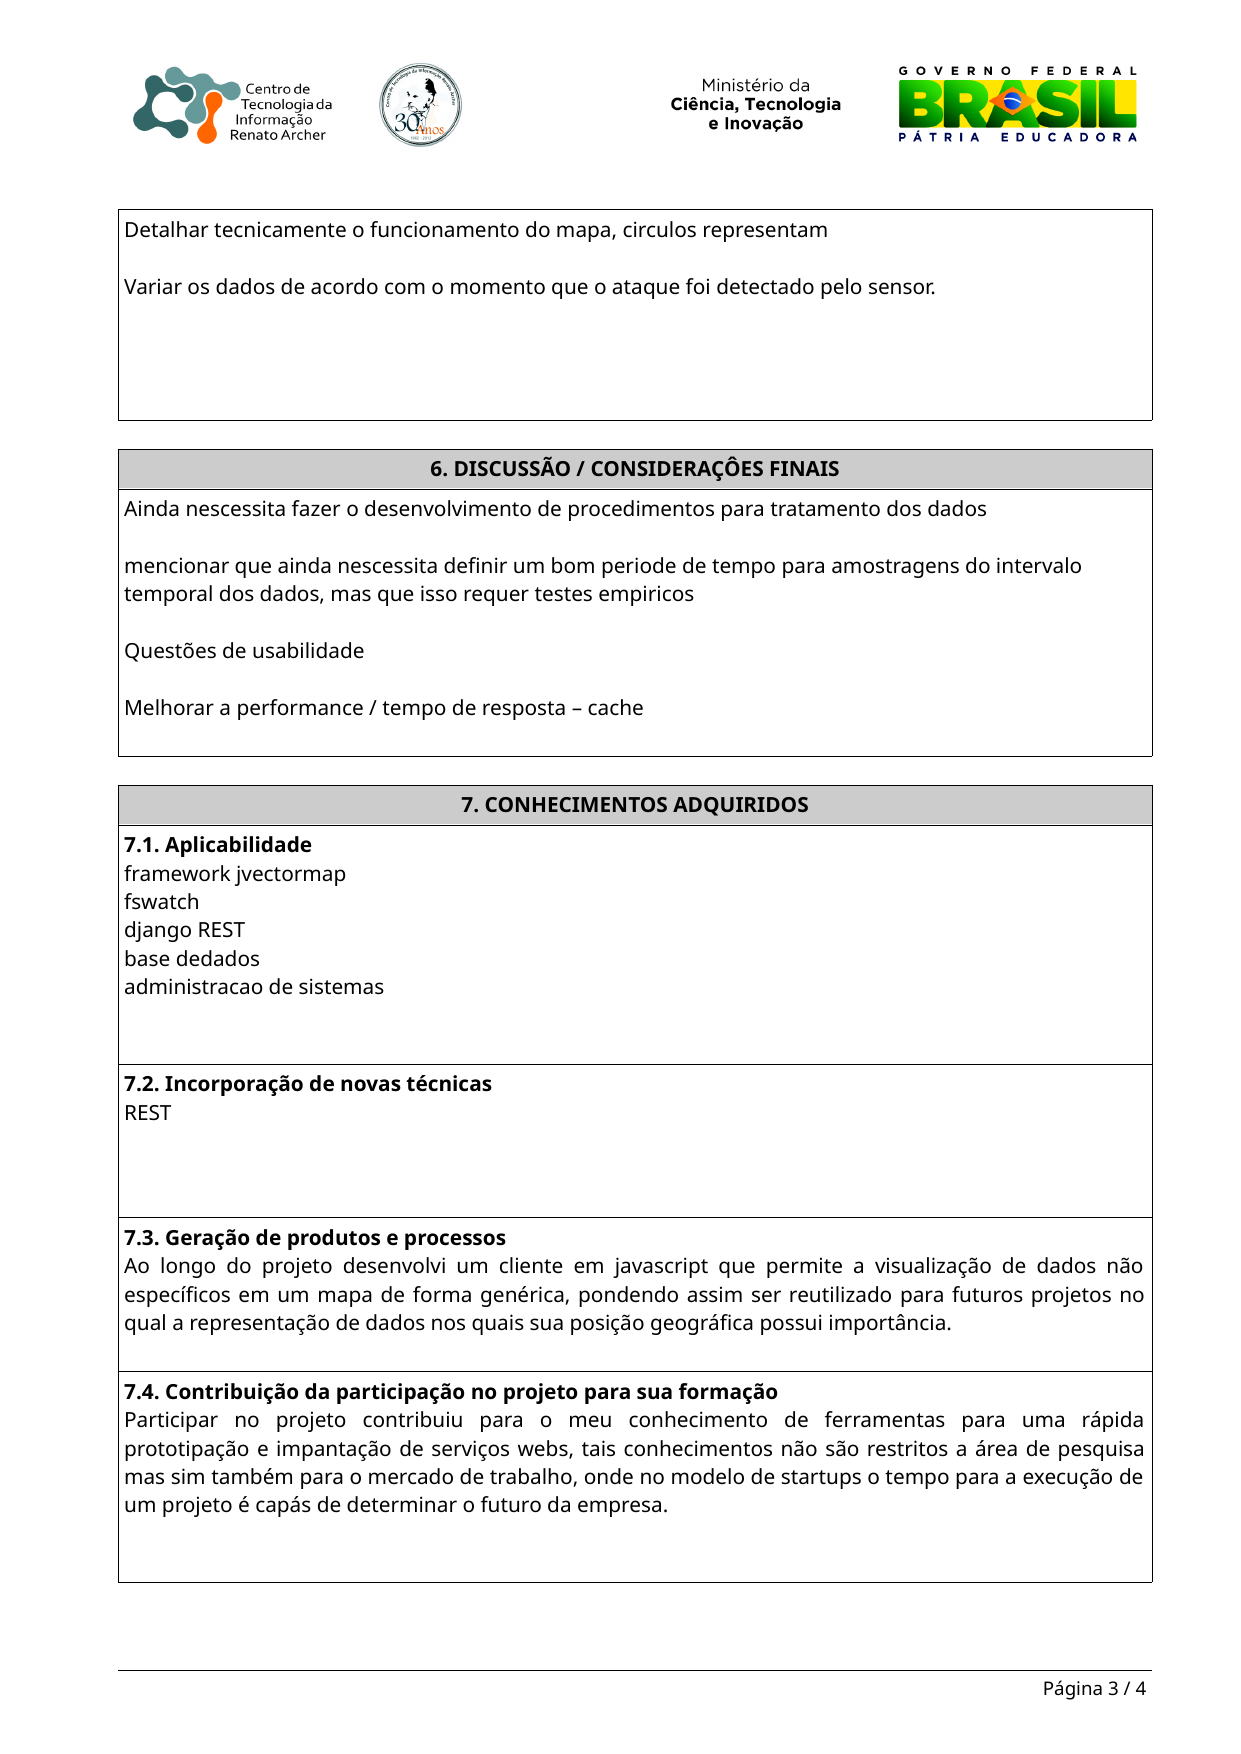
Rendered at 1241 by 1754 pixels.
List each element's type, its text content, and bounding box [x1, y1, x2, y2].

table_header 7. CONHECIMENTOS ADQUIRIDOS [119, 786, 1152, 824]
table_cell Ainda nescessita fazer o desenvolvimento de procedimentos para tratamento dos dados mencionar que ainda nescessita definir um bom periode de tempo para amostragens do intervalo temporal dos dados, mas que isso requer testes empiricos Questões de usabilidade Melhorar a performance / tempo de resposta – cache [119, 490, 1152, 756]
table_cell ----- Detalhar tecnicamente o funcionamento do mapa, circulos representam Variar os dados de acordo com o momento que o ataque foi detectado pelo sensor. [119, 210, 1152, 420]
table_cell 7.3. Geração de produtos e processos Ao longo do projeto desenvolvi um cliente em javascript que permite a visualização de dados não específicos em um mapa de forma genérica, pondendo assim ser reutilizado para futuros projetos no qual a representação de dados nos quais sua posição geográfica possui importância. [119, 1218, 1152, 1371]
table_cell 7.1. Aplicabilidade framework jvectormap fswatch django REST base dedados administracao de sistemas [119, 826, 1152, 1063]
picture [133, 59, 1137, 151]
table_cell 7.4. Contribuição da participação no projeto para sua formação Participar no projeto contribuiu para o meu conhecimento de ferramentas para uma rápida prototipação e impantação de serviços webs, tais conhecimentos não são restritos a área de pesquisa mas sim também para o mercado de trabalho, onde no modelo de startups o tempo para a execução de um projeto é capás de determinar o futuro da empresa. [119, 1372, 1152, 1582]
table_header 6. DISCUSSÃO / CONSIDERAÇÔES FINAIS [119, 450, 1152, 488]
table_cell 7.2. Incorporação de novas técnicas REST [119, 1065, 1152, 1217]
